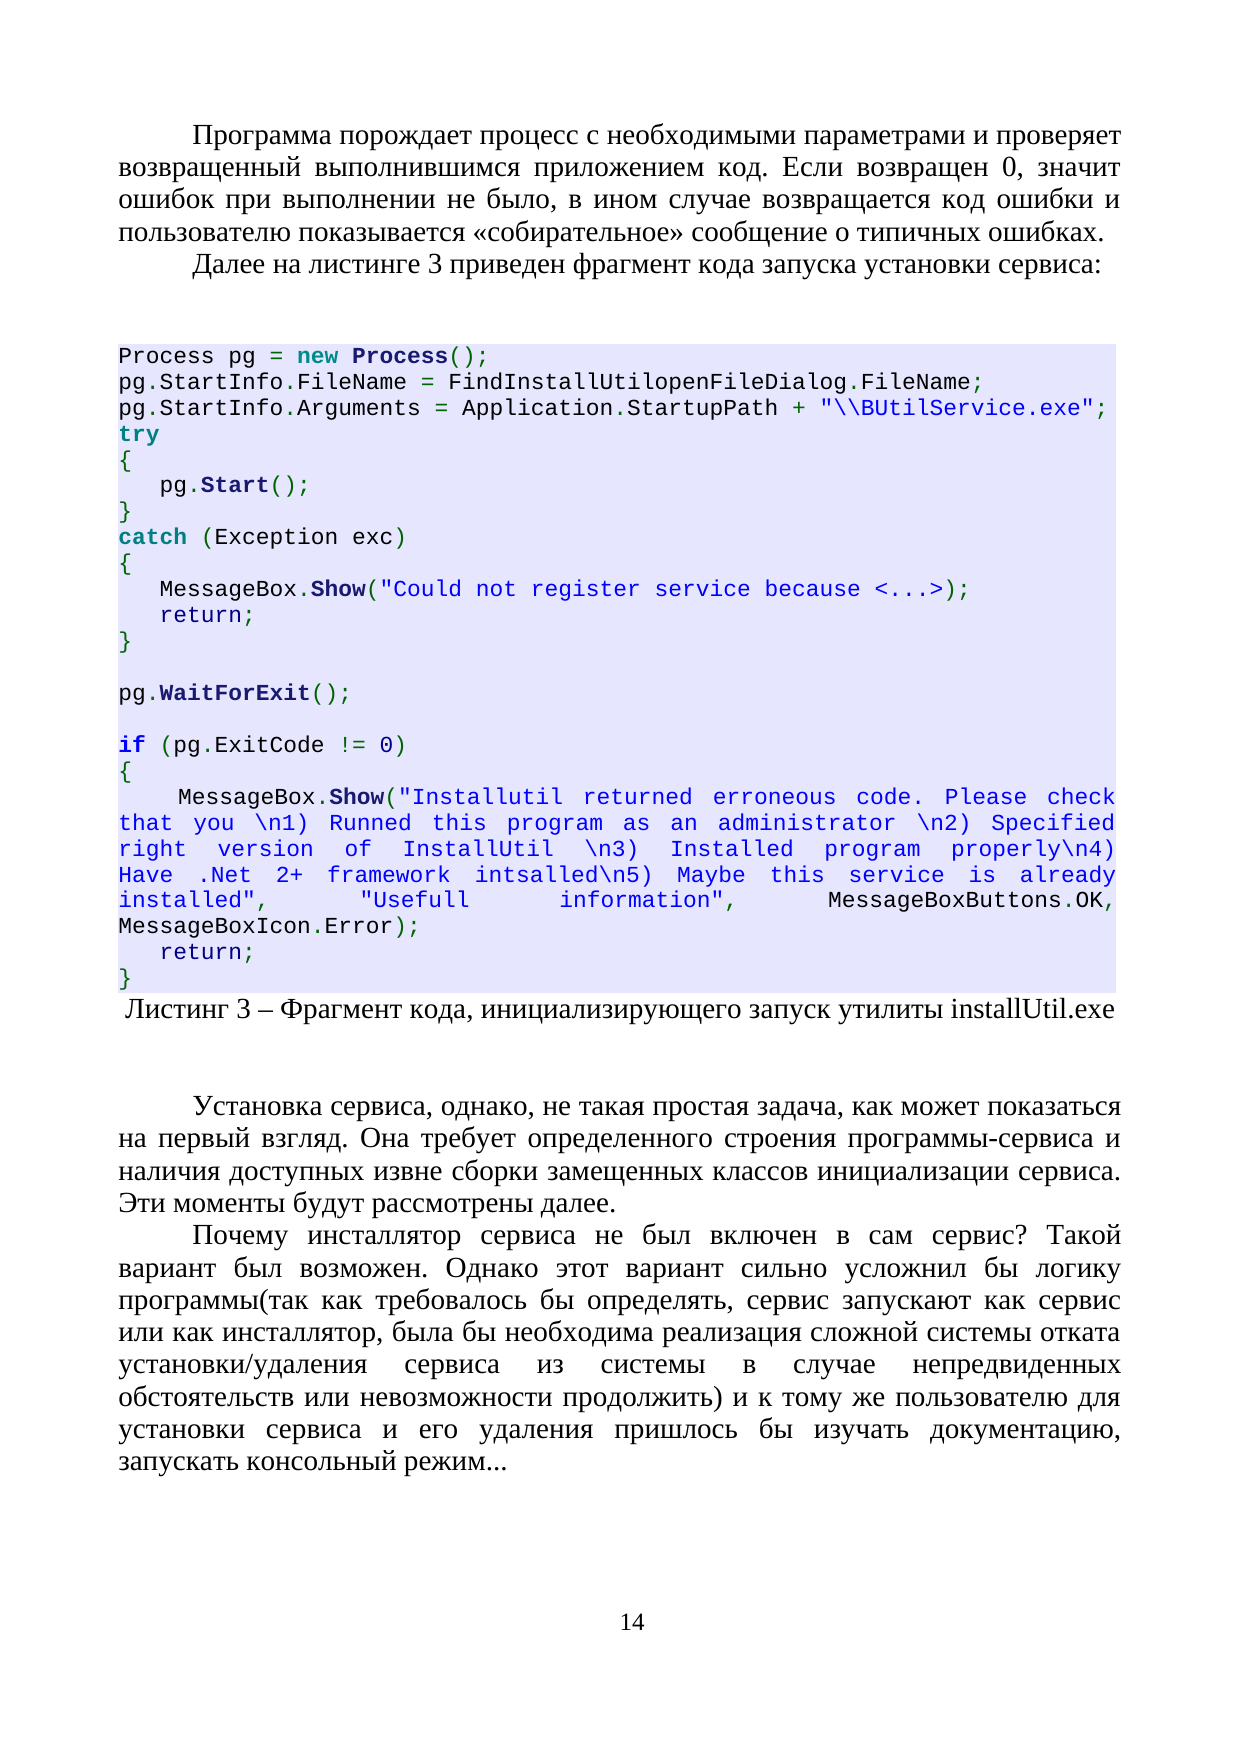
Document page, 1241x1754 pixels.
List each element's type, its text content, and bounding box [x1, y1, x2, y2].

text Почему инсталлятор сервиса не был включен в сам сервис? Такой вариант был возможен. Однако этот вариант сильно усложнил бы логику программы(так как требовалось бы определять, сервис запускают как сервис или как инсталлятор, была бы необходима реализация сложной системы отката установки/удаления сервиса из системы в случае непредвиденных обстоятельств или невозможности продолжить) и к тому же пользователю для установки сервиса и его удаления пришлось бы изучать документацию, запускать консольный режим... [118, 1219, 1122, 1477]
text Программа порождает процесс с необходимыми параметрами и проверяет возвращенный выполнившимся приложением код. Если возвращен 0, значит ошибок при выполнении не было, в ином случае возвращается код ошибки и пользователю показывается «собирательное» сообщение о типичных ошибках. [118, 118, 1122, 247]
text Листинг 3 – Фрагмент кода, инициализирующего запуск утилиты installUtil.exe [118, 993, 1122, 1025]
table_header Process pg = new Process(); pg.StartInfo.FileName = FindInstallUtilopenFileDialog.FileName; pg.StartInfo.Arguments = Application.StartupPath + "\\BUtilService.exe"; try { pg.Start(); } catch (Exception exc) { MessageBox.Show("Could not register service because <...>); return; } pg.WaitForExit(); if (pg.ExitCode != 0) { MessageBox.Show("Installutil returned erroneous code. Please check that you \n1) Runned this program as an administrator \n2) Specified right version of InstallUtil \n3) Installed program properly\n4) Have .Net 2+ framework intsalled\n5) Maybe this service is already installed", "Usefull information", MessageBoxButtons.OK, MessageBoxIcon.Error); return; } [118, 344, 1116, 993]
text Установка сервиса, однако, не такая простая задача, как может показаться на первый взгляд. Она требует определенного строения программы-сервиса и наличия доступных извне сборки замещенных классов инициализации сервиса. Эти моменты будут рассмотрены далее. [118, 1089, 1122, 1219]
text Далее на листинге 3 приведен фрагмент кода запуска установки сервиса: [118, 247, 1122, 279]
